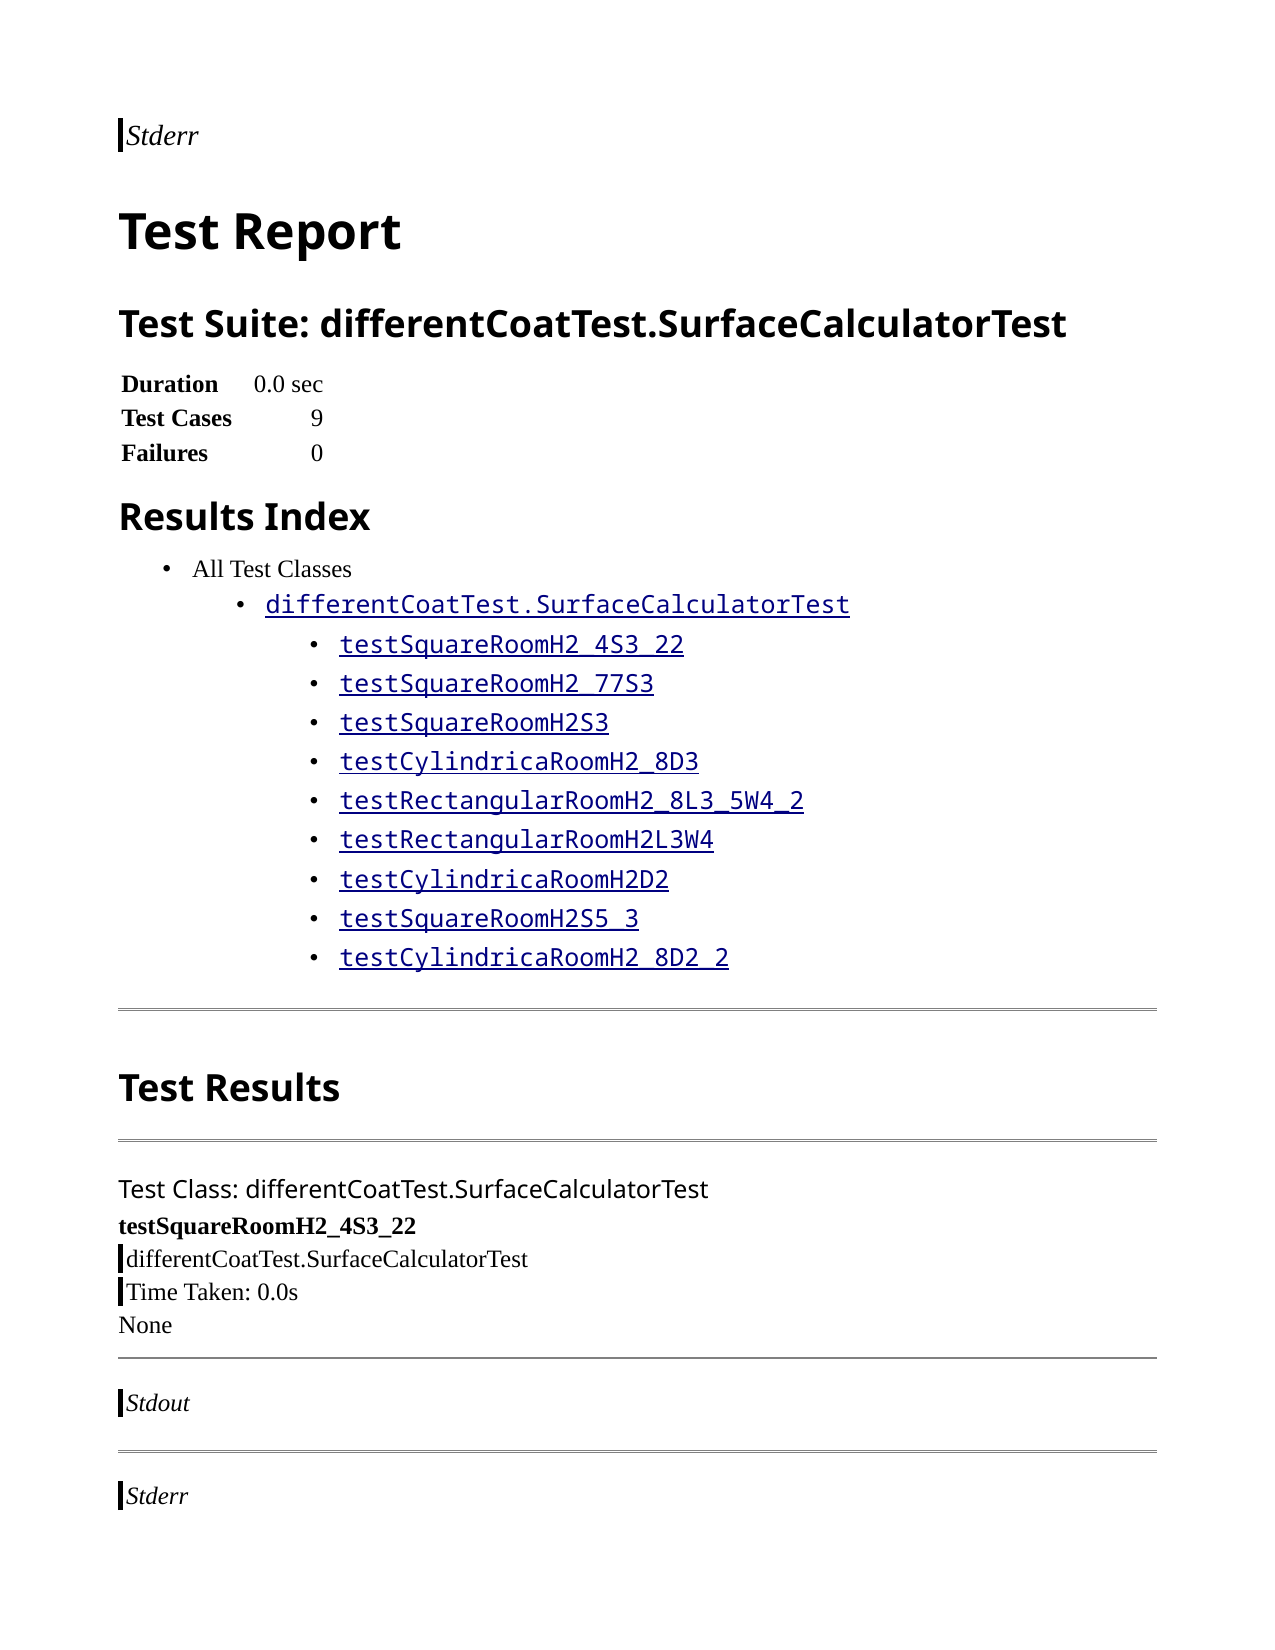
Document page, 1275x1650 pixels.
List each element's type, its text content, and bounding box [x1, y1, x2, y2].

list testSquareRoomH2_4S3_22 [309, 626, 1157, 660]
list testCylindricaRoomH2_8D3 [309, 744, 1157, 778]
table_header Duration [118, 366, 241, 401]
table_cell 9 [241, 401, 326, 435]
subtitle Test Report [118, 196, 1157, 264]
table_cell Test Cases [118, 401, 241, 435]
list testCylindricaRoomH2_8D2_2 [309, 940, 1157, 974]
text Test Class: differentCoatTest.SurfaceCalculatorTest [118, 1172, 1157, 1206]
list All Test Classes [162, 554, 1157, 583]
text Stderr [123, 118, 1157, 152]
text None [118, 1310, 1157, 1339]
list testRectangularRoomH2_8L3_5W4_2 [309, 783, 1157, 817]
text testSquareRoomH2_4S3_22 differentCoatTest.SurfaceCalculatorTest Time Taken: 0.0s [118, 1211, 1157, 1306]
subtitle Test Suite: differentCoatTest.SurfaceCalculatorTest [118, 298, 1157, 349]
subtitle Test Results [118, 1061, 1157, 1112]
text Stdout [118, 1388, 1157, 1417]
list testRectangularRoomH2L3W4 [309, 822, 1157, 856]
list testSquareRoomH2S5_3 [309, 901, 1157, 934]
list testCylindricaRoomH2D2 [309, 861, 1157, 895]
table_header 0.0 sec [241, 366, 326, 401]
list differentCoatTest.SurfaceCalculatorTest [236, 587, 1157, 621]
subtitle Results Index [118, 491, 1157, 542]
list testSquareRoomH2_77S3 [309, 666, 1157, 699]
list testSquareRoomH2S3 [309, 705, 1157, 739]
table_cell 0 [241, 435, 326, 470]
text Stderr [123, 1481, 1157, 1510]
table_cell Failures [118, 435, 241, 470]
